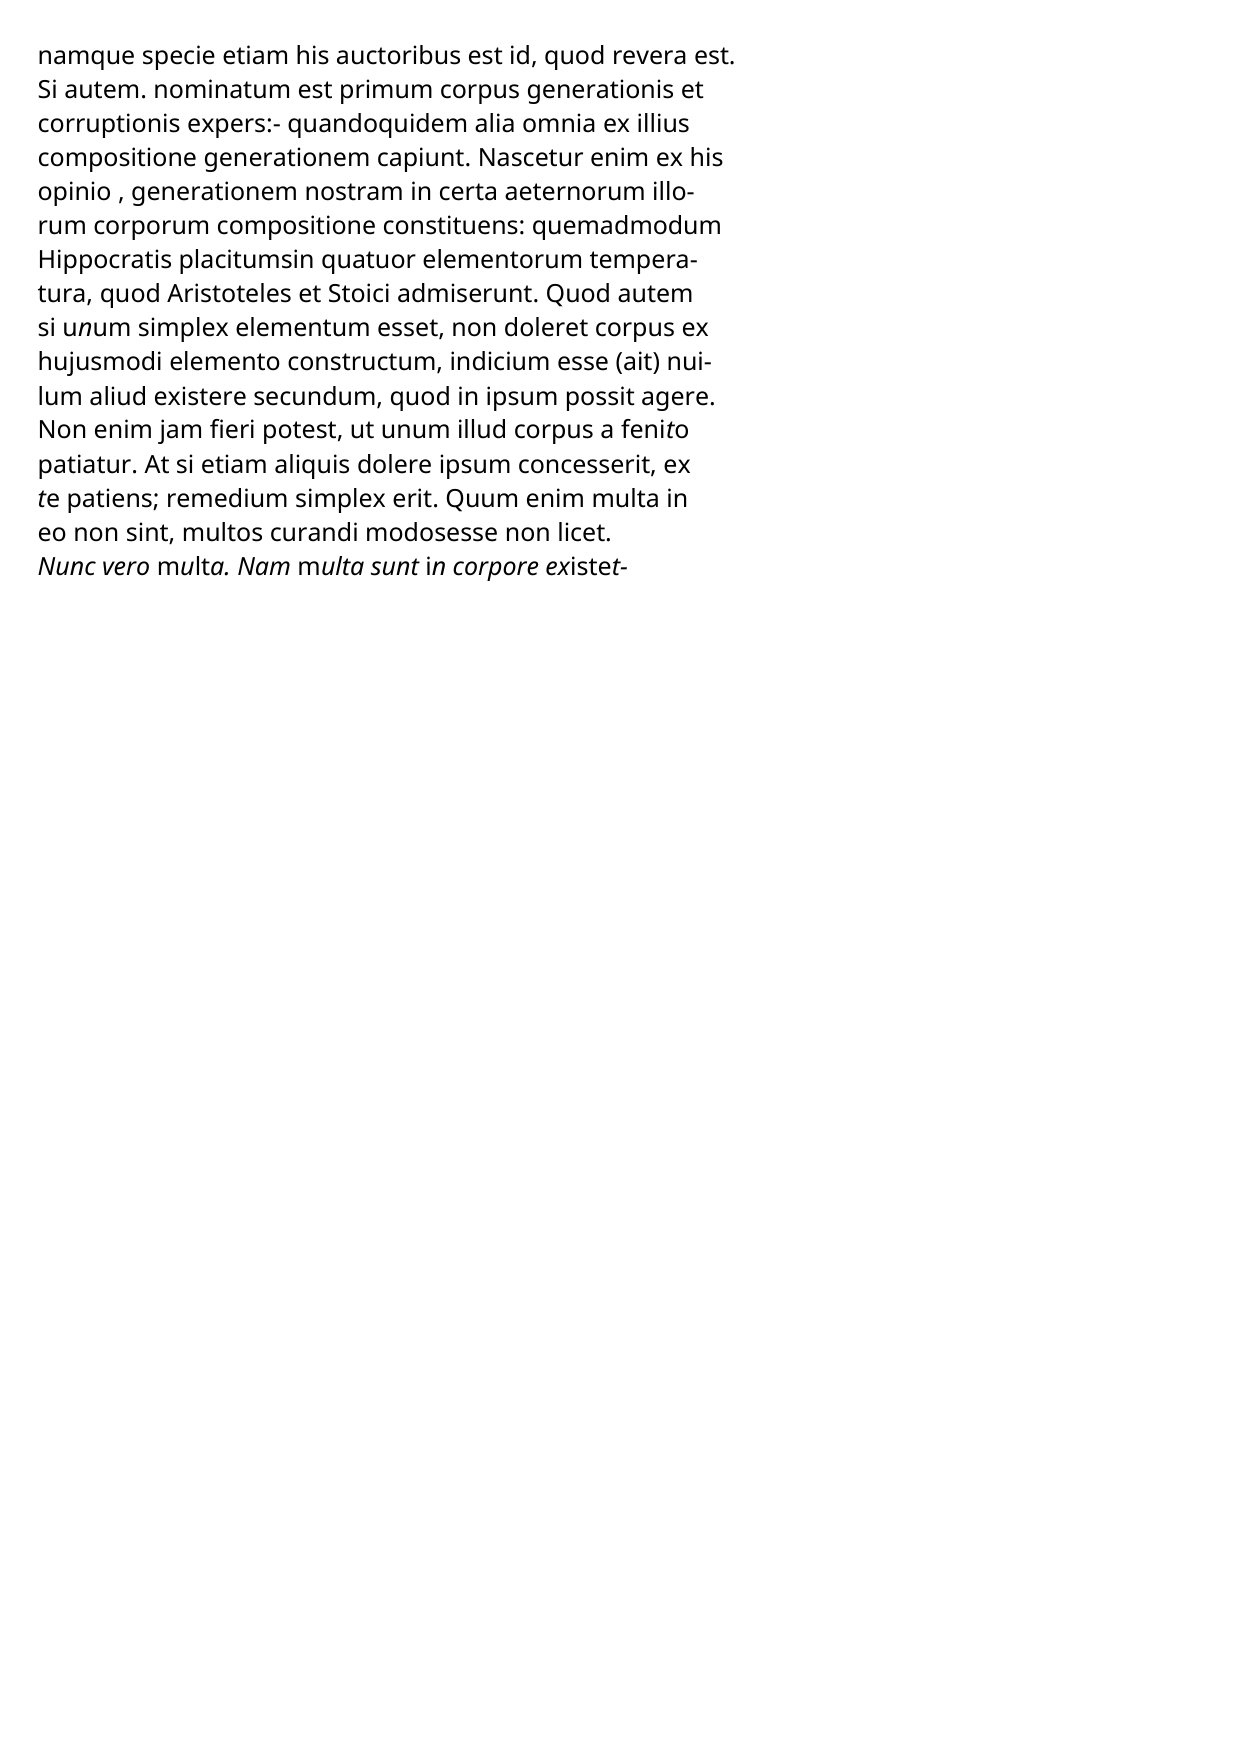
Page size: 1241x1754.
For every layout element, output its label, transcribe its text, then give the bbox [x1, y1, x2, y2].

text namque specie etiam his auctoribus est id, quod revera est. Si autem. nominatum est primum corpus generationis et corruptionis expers:- quandoquidem alia omnia ex illius compositione generationem capiunt. Nascetur enim ex his opinio , generationem nostram in certa aeternorum illo- rum corporum compositione constituens: quemadmodum Hippocratis placitumsin quatuor elementorum tempera- tura, quod Aristoteles et Stoici admiserunt. Quod autem si unum simplex elementum esset, non doleret corpus ex hujusmodi elemento constructum, indicium esse (ait) nui- lum aliud existere secundum, quod in ipsum possit agere. Non enim jam fieri potest, ut unum illud corpus a fenito patiatur. At si etiam aliquis dolere ipsum concesserit, ex te patiens; remedium simplex erit. Quum enim multa in eo non sint, multos curandi modosesse non licet. [37, 37, 1203, 548]
text Nunc vero multa. Nam multa sunt in corpore existet- [37, 548, 1203, 582]
